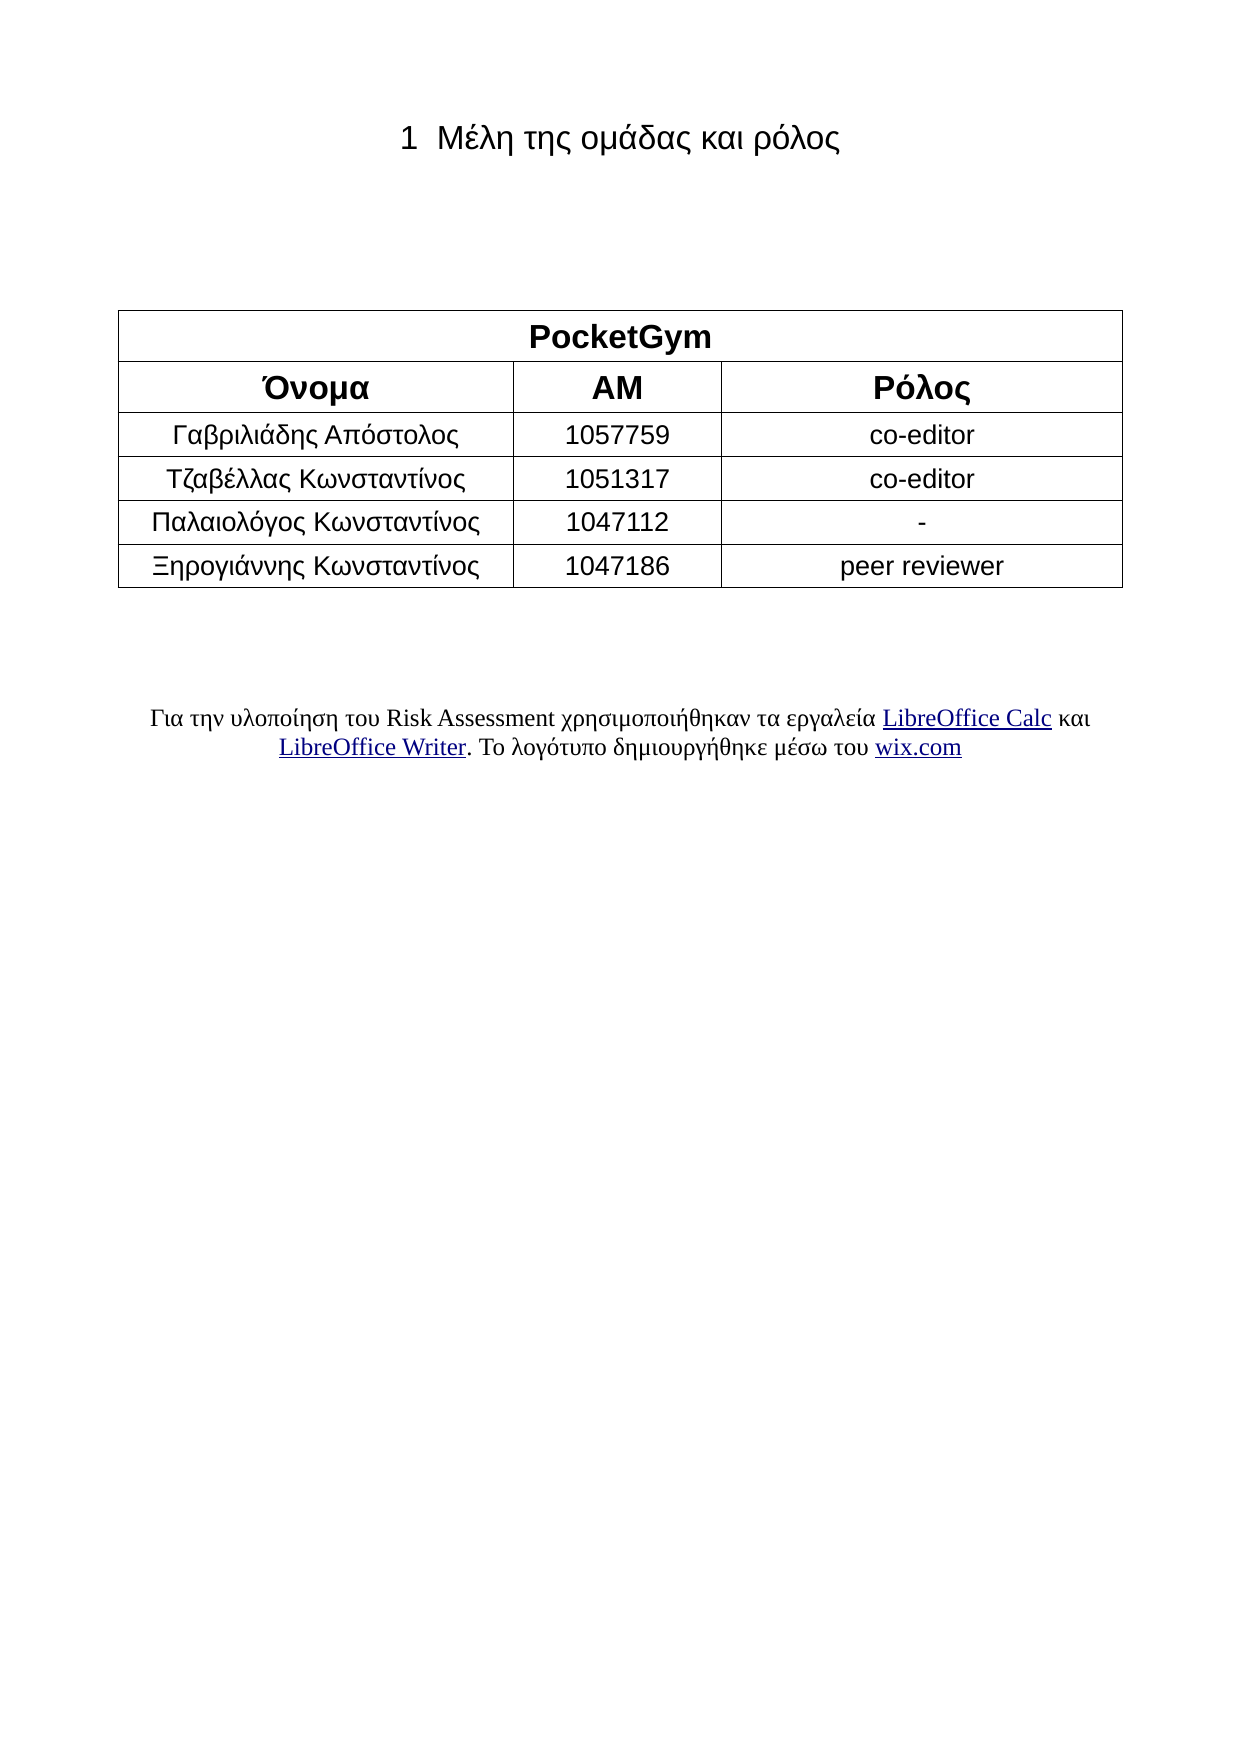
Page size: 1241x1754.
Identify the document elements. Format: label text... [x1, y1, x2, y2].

table_cell Ξηρογιάννης Κωνσταντίνος [119, 545, 513, 587]
table_cell Όνομα [119, 362, 513, 412]
table_cell - [722, 501, 1122, 543]
table_cell Παλαιολόγος Κωνσταντίνος [119, 501, 513, 543]
table_cell 1057759 [514, 413, 721, 456]
table_header PocketGym [119, 311, 1122, 361]
table_cell 1051317 [514, 457, 721, 500]
text Για την υλοποίηση του Risk Assessment χρησιμοποιήθηκαν τα εργαλεία LibreOffice Calc και LibreOffice Writer. Το λογότυπο δημιουργήθηκε μέσω του wix.com [118, 703, 1122, 761]
table_cell co-editor [722, 413, 1122, 456]
table_cell Ρόλος [722, 362, 1122, 412]
table_cell co-editor [722, 457, 1122, 500]
text 1 Μέλη της ομάδας και ρόλος [118, 118, 1122, 157]
table_cell ΑΜ [514, 362, 721, 412]
table_cell peer reviewer [722, 545, 1122, 587]
table_cell Τζαβέλλας Κωνσταντίνος [119, 457, 513, 500]
table_cell 1047112 [514, 501, 721, 543]
table_cell 1047186 [514, 545, 721, 587]
table_cell Γαβριλιάδης Απόστολος [119, 413, 513, 456]
